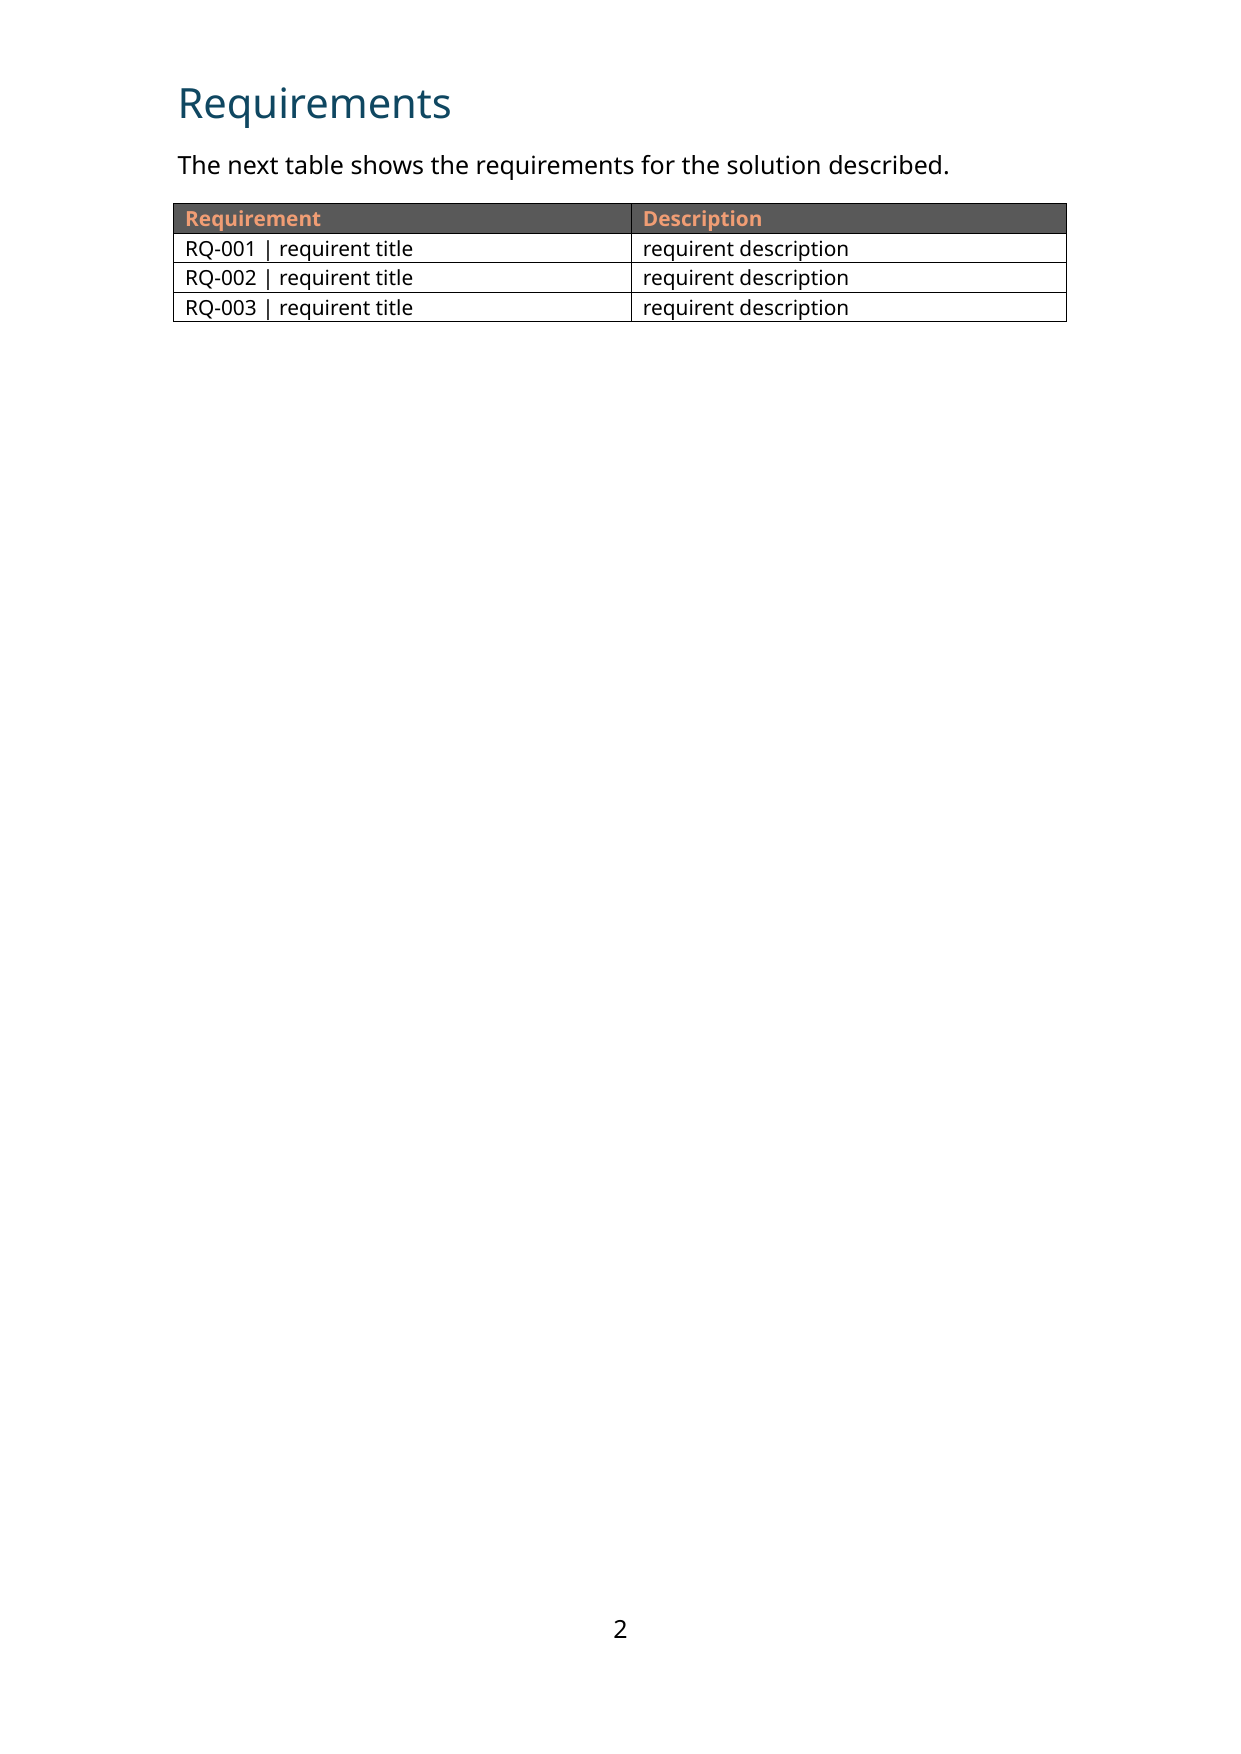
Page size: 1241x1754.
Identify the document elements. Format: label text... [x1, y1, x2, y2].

table_header Description [632, 204, 1066, 233]
text The next table shows the requirements for the solution described. [177, 147, 1063, 181]
table_cell RQ-001 | requirent title [174, 234, 631, 262]
table_header Requirement [174, 204, 631, 233]
table_cell RQ-002 | requirent title [174, 263, 631, 292]
subtitle Requirements [177, 74, 1063, 131]
table_cell requirent description [632, 263, 1066, 292]
table_cell requirent description [632, 234, 1066, 262]
table_cell requirent description [632, 293, 1066, 321]
table_cell RQ-003 | requirent title [174, 293, 631, 321]
